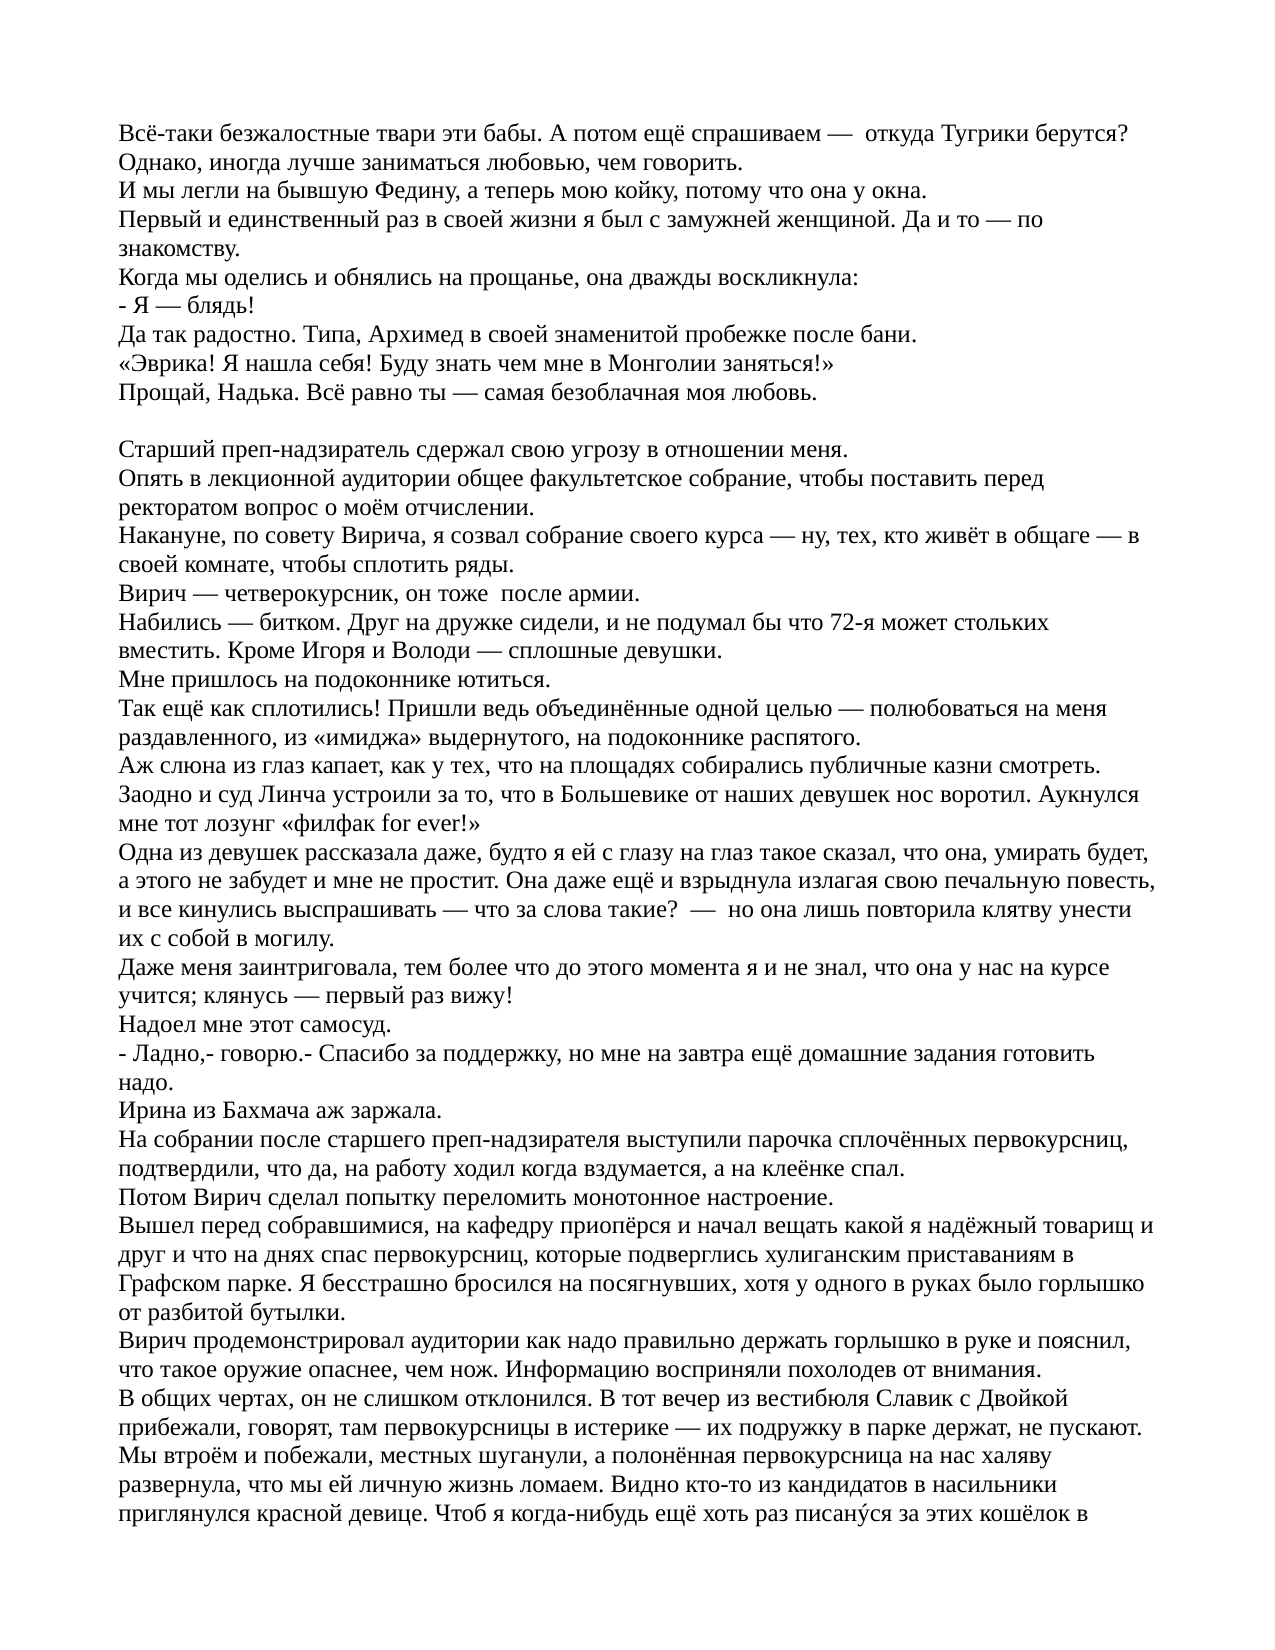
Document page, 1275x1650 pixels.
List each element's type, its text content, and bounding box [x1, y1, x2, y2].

text И мы легли на бывшую Федину, а теперь мою койку, потому что она у окна. [118, 176, 1157, 204]
text Набились — битком. Друг на дружке сидели, и не подумал бы что 72-я может стольких вместить. Кроме Игоря и Володи — сплошные девушки. [118, 607, 1157, 664]
text Одна из девушек рассказала даже, будто я ей с глазу на глаз такое сказал, что она, умирать будет, а этого не забудет и мне не простит. Она даже ещё и взрыднула излагая свою печальную повесть, и все кинулись выспрашивать — что за слова такие? — но она лишь повторила клятву унести их с собой в могилу. [118, 837, 1157, 952]
text Так ещё как сплотились! Пришли ведь объединённые одной целью — полюбоваться на меня раздавленного, из «имиджа» выдернутого, на подоконнике распятого. [118, 693, 1157, 751]
text Старший преп-надзиратель сдержал свою угрозу в отношении меня. [118, 434, 1157, 463]
text - Я — блядь! [118, 291, 1157, 319]
text Мы втроём и побежали, местных шуганули, а полонённая первокурсница на нас халяву развернула, что мы ей личную жизнь ломаем. Видно кто-то из кандидатов в насильники приглянулся красной девице. Чтоб я когда-нибудь ещё хоть раз писанýся за этих кошёлок в [118, 1441, 1157, 1527]
text Однако, иногда лучше заниматься любовью, чем говорить. [118, 147, 1157, 176]
text Накануне, по совету Вирича, я созвал собрание своего курса — ну, тех, кто живёт в общаге — в своей комнате, чтобы сплотить ряды. [118, 521, 1157, 578]
text Первый и единственный раз в своей жизни я был с замужней женщиной. Да и то — по знакомству. [118, 204, 1157, 262]
text Вышел перед собравшимися, на кафедру приопёрся и начал вещать какой я надёжный товарищ и друг и что на днях спас первокурсниц, которые подверглись хулиганским приставаниям в Графском парке. Я бесстрашно бросился на посягнувших, хотя у одного в руках было горлышко от разбитой бутылки. [118, 1211, 1157, 1326]
text Прощай, Надька. Всё равно ты — самая безоблачная моя любовь. [118, 377, 1157, 406]
text В общих чертах, он не слишком отклонился. В тот вечер из вестибюля Славик с Двойкой прибежали, говорят, там первокурсницы в истерике — их подружку в парке держат, не пускают. [118, 1383, 1157, 1441]
text Потом Вирич сделал попытку переломить монотонное настроение. [118, 1182, 1157, 1211]
text - Ладно,- говорю.- Спасибо за поддержку, но мне на завтра ещё домашние задания готовить надо. [118, 1038, 1157, 1096]
text Всё-таки безжалостные твари эти бабы. А потом ещё спрашиваем — откуда Тугрики берутся? [118, 118, 1157, 147]
text Заодно и суд Линча устроили за то, что в Большевике от наших девушек нос воротил. Аукнулся мне тот лозунг «филфак for ever!» [118, 779, 1157, 837]
text Когда мы оделись и обнялись на прощанье, она дважды воскликнула: [118, 262, 1157, 291]
text Опять в лекционной аудитории общее факультетское собрание, чтобы поставить перед ректоратом вопрос о моём отчислении. [118, 463, 1157, 521]
text Даже меня заинтриговала, тем более что до этого момента я и не знал, что она у нас на курсе учится; клянусь — первый раз вижу! [118, 952, 1157, 1009]
text Да так радостно. Типа, Архимед в своей знаменитой пробежке после бани. [118, 319, 1157, 348]
text Мне пришлось на подоконнике ютиться. [118, 664, 1157, 693]
text Вирич продемонстрировал аудитории как надо правильно держать горлышко в руке и пояснил, что такое оружие опаснее, чем нож. Информацию восприняли похолодев от внимания. [118, 1326, 1157, 1383]
text Ирина из Бахмача аж заржала. [118, 1096, 1157, 1124]
text «Эврика! Я нашла себя! Буду знать чем мне в Монголии заняться!» [118, 348, 1157, 377]
text Надоел мне этот самосуд. [118, 1009, 1157, 1038]
text На собрании после старшего преп-надзирателя выступили парочка сплочённых первокурсниц, подтвердили, что да, на работу ходил когда вздумается, а на клеёнке спал. [118, 1124, 1157, 1182]
text Вирич — четверокурсник, он тоже после армии. [118, 578, 1157, 607]
text Аж слюна из глаз капает, как у тех, что на площадях собирались публичные казни смотреть. [118, 751, 1157, 779]
